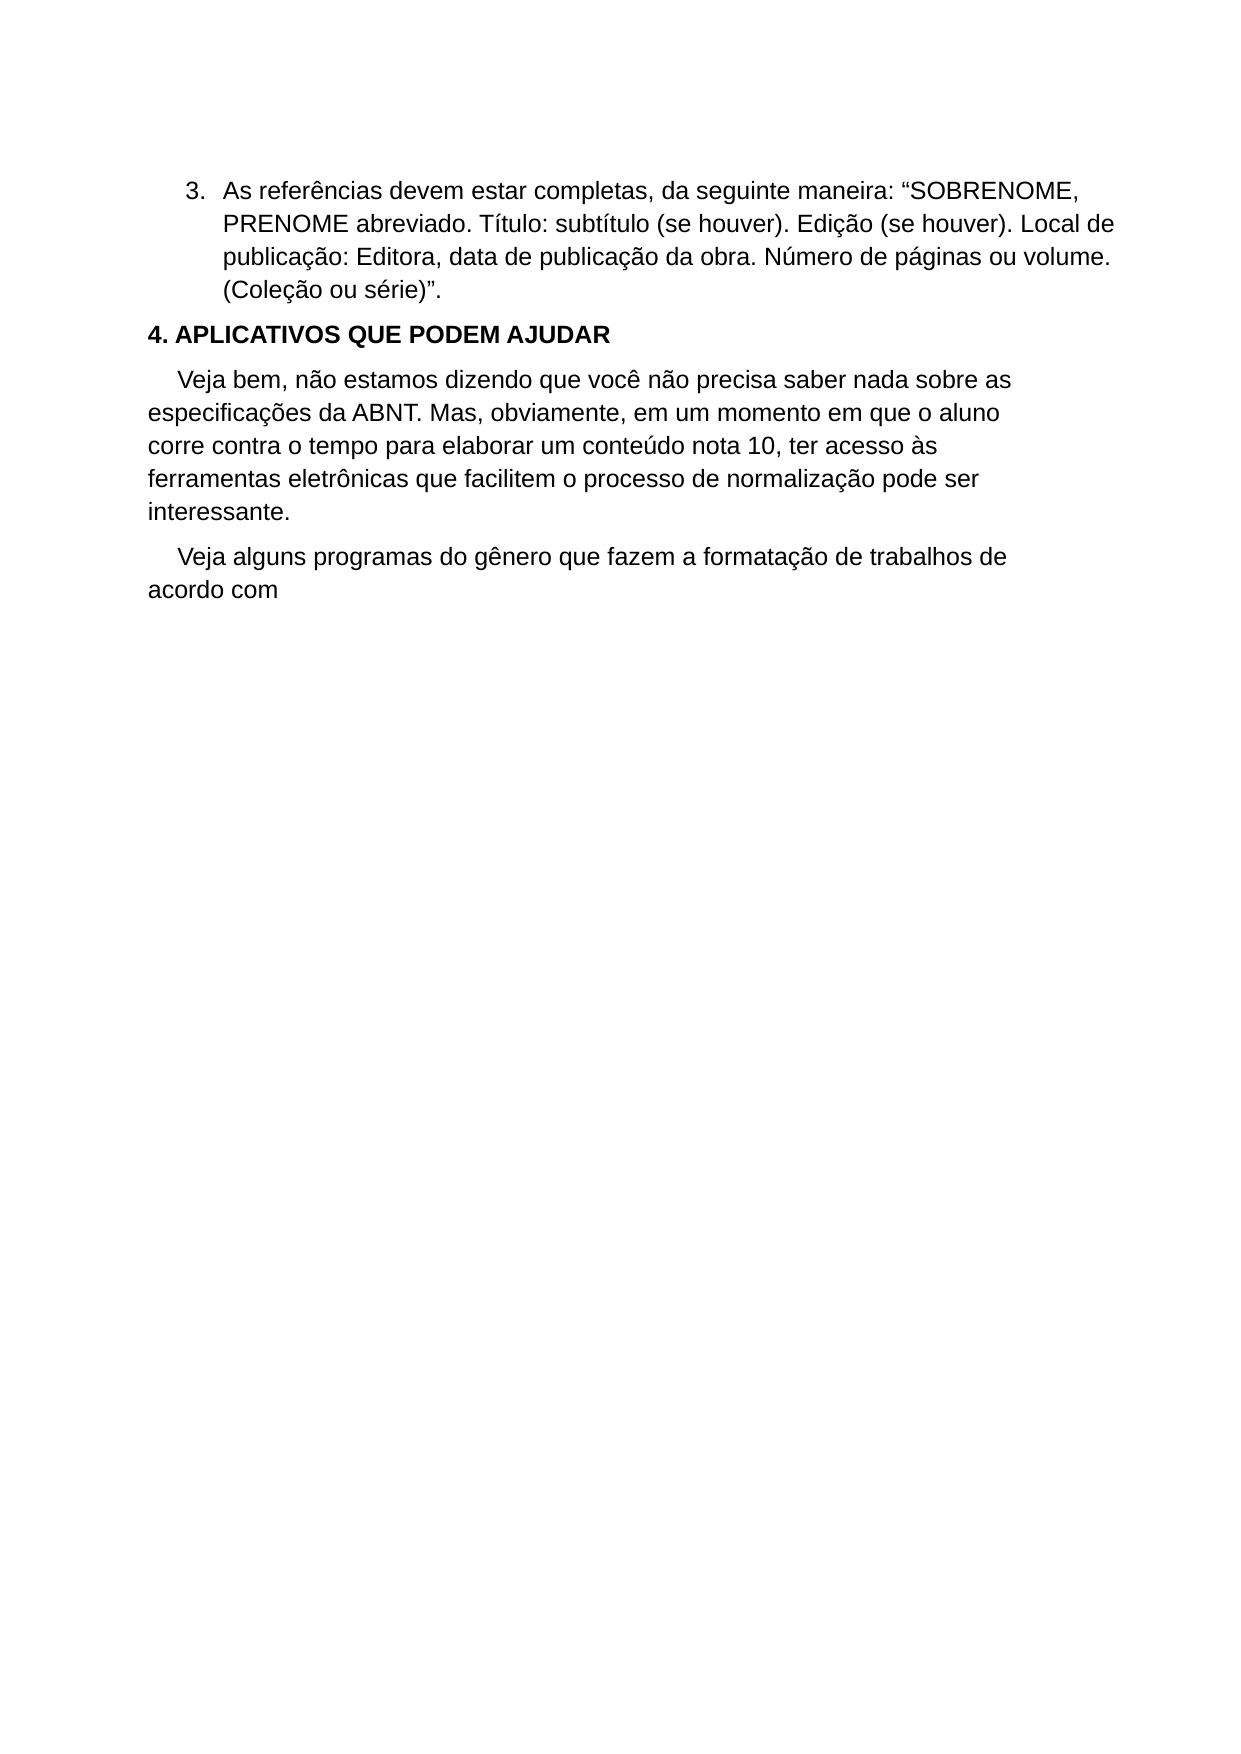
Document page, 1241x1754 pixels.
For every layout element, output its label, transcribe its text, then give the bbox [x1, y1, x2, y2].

text Veja alguns programas do gênero que fazem a formatação de trabalhos de acordo com [148, 542, 1063, 604]
text 4. APLICATIVOS QUE PODEM AJUDAR [118, 320, 1122, 349]
list As referências devem estar completas, da seguinte maneira: “SOBRENOME, PRENOME abreviado. Título: subtítulo (se houver). Edição (se houver). Local de publicação: Editora, data de publicação da obra. Número de páginas ou volume. (Coleção ou série)”. [185, 176, 1122, 304]
text Veja bem, não estamos dizendo que você não precisa saber nada sobre as especificações da ABNT. Mas, obviamente, em um momento em que o aluno corre contra o tempo para elaborar um conteúdo nota 10, ter acesso às ferramentas eletrônicas que facilitem o processo de normalização pode ser interessante. [148, 365, 1063, 526]
